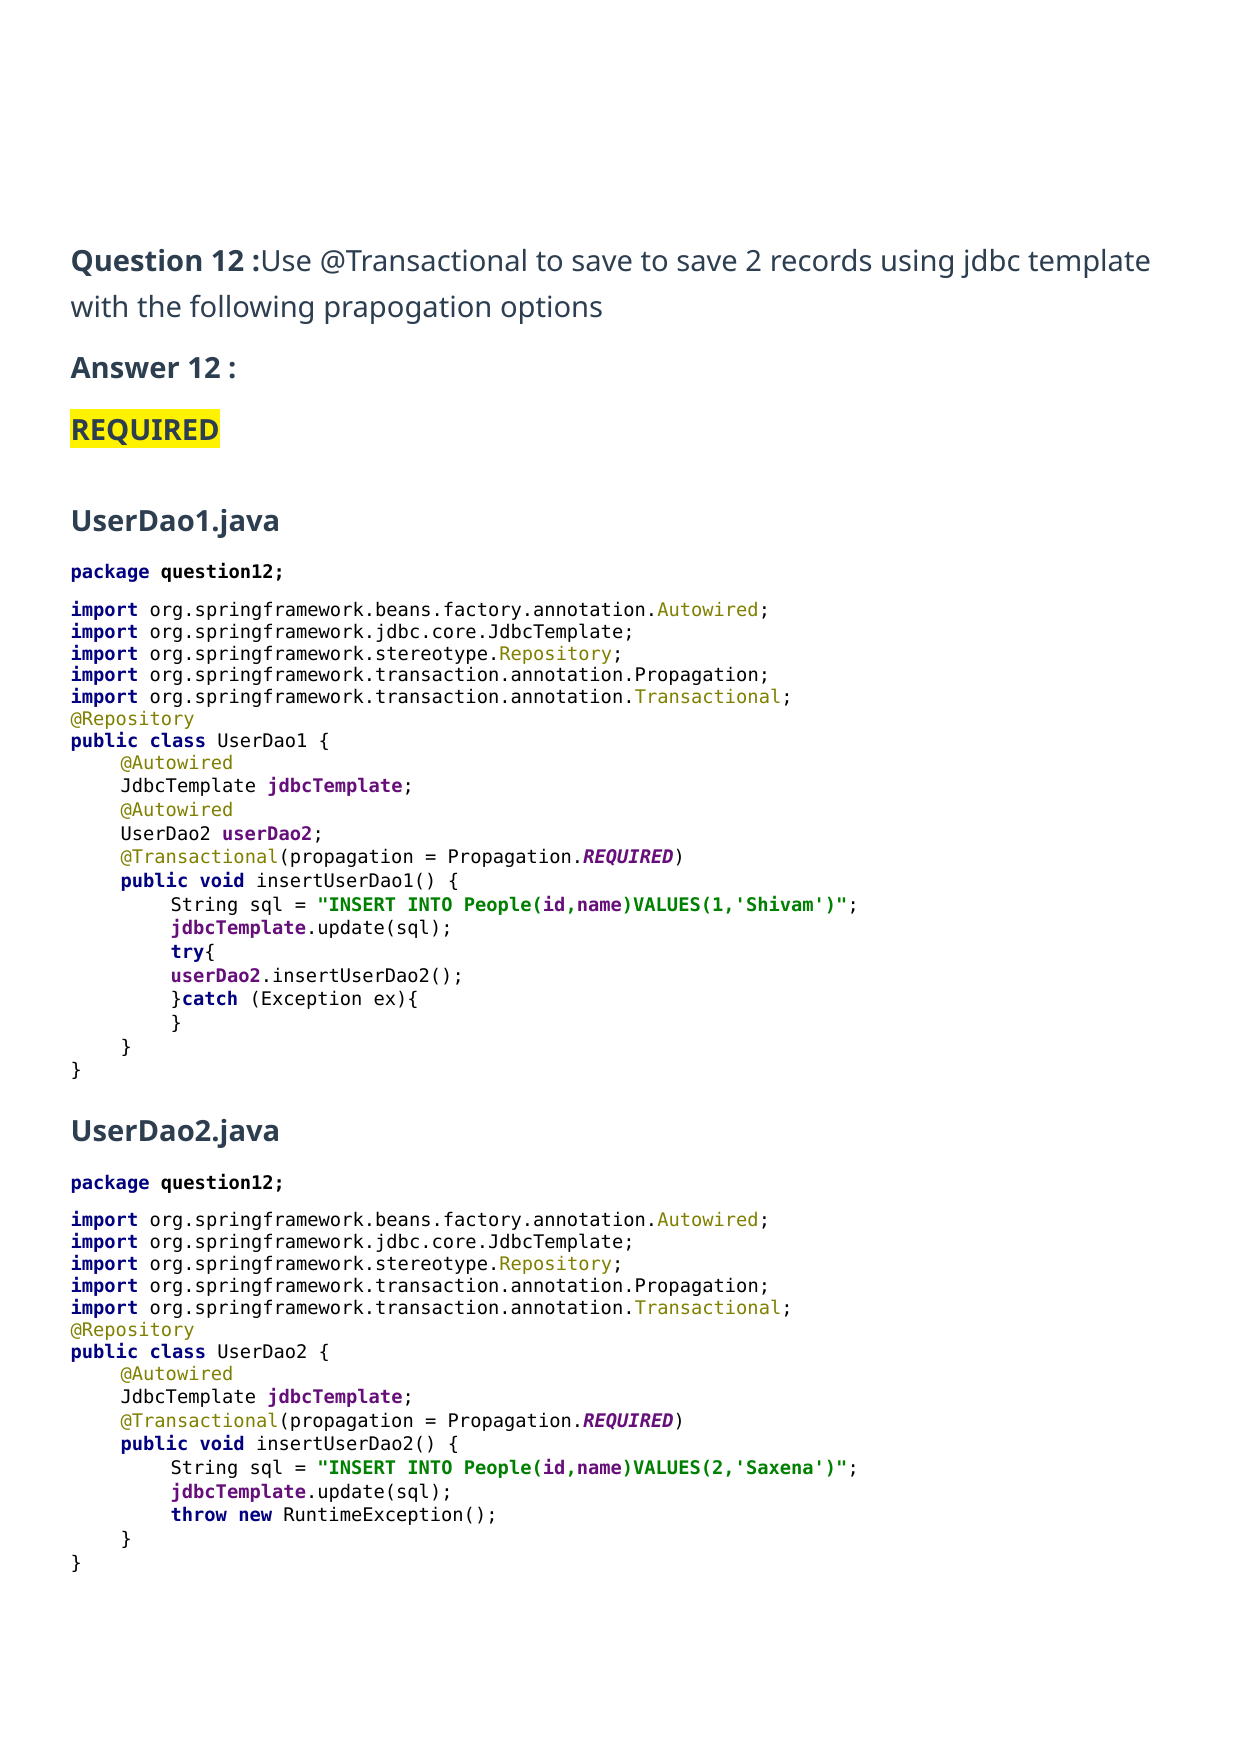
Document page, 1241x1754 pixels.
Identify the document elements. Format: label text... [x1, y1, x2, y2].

text Answer 12 : [70, 347, 1181, 387]
text @Repository [70, 708, 1181, 730]
text JdbcTemplate jdbcTemplate; [70, 776, 1181, 799]
text userDao2.insertUserDao2(); [70, 965, 1181, 988]
text public void insertUserDao2() { [70, 1433, 1181, 1457]
text } [70, 1059, 1181, 1081]
text @Autowired [70, 799, 1181, 823]
text public class UserDao2 { [70, 1341, 1181, 1362]
text import org.springframework.transaction.annotation.Propagation; [70, 1275, 1181, 1297]
text import org.springframework.transaction.annotation.Transactional; [70, 686, 1181, 708]
text import org.springframework.beans.factory.annotation.Autowired; [70, 1209, 1181, 1231]
text }catch (Exception ex){ [70, 988, 1181, 1012]
text JdbcTemplate jdbcTemplate; [70, 1386, 1181, 1410]
text @Repository [70, 1319, 1181, 1341]
text @Transactional(propagation = Propagation.REQUIRED) [70, 846, 1181, 870]
text import org.springframework.stereotype.Repository; [70, 1253, 1181, 1275]
text import org.springframework.jdbc.core.JdbcTemplate; [70, 1231, 1181, 1253]
text REQUIRED [70, 409, 1181, 448]
text package question12; [70, 1172, 1181, 1194]
text } [70, 1012, 1181, 1036]
text package question12; [70, 561, 1181, 583]
text @Autowired [70, 752, 1181, 776]
text import org.springframework.transaction.annotation.Propagation; [70, 664, 1181, 686]
text UserDao2.java [70, 1111, 1181, 1150]
text import org.springframework.beans.factory.annotation.Autowired; [70, 599, 1181, 621]
text import org.springframework.jdbc.core.JdbcTemplate; [70, 621, 1181, 642]
text public void insertUserDao1() { [70, 870, 1181, 894]
text public class UserDao1 { [70, 730, 1181, 752]
text throw new RuntimeException(); [70, 1504, 1181, 1528]
text jdbcTemplate.update(sql); [70, 917, 1181, 941]
text @Autowired [70, 1362, 1181, 1386]
text try{ [70, 941, 1181, 965]
text @Transactional(propagation = Propagation.REQUIRED) [70, 1410, 1181, 1433]
text } [70, 1528, 1181, 1552]
text String sql = "INSERT INTO People(id,name)VALUES(2,'Saxena')"; [70, 1457, 1181, 1481]
text UserDao1.java [70, 500, 1181, 540]
text UserDao2 userDao2; [70, 823, 1181, 846]
text String sql = "INSERT INTO People(id,name)VALUES(1,'Shivam')"; [70, 894, 1181, 917]
text jdbcTemplate.update(sql); [70, 1481, 1181, 1504]
text } [70, 1036, 1181, 1059]
text import org.springframework.stereotype.Repository; [70, 642, 1181, 664]
text Question 12 :Use @Transactional to save to save 2 records using jdbc template with the following prapogation options [70, 241, 1181, 326]
text import org.springframework.transaction.annotation.Transactional; [70, 1297, 1181, 1319]
text } [70, 1552, 1181, 1573]
